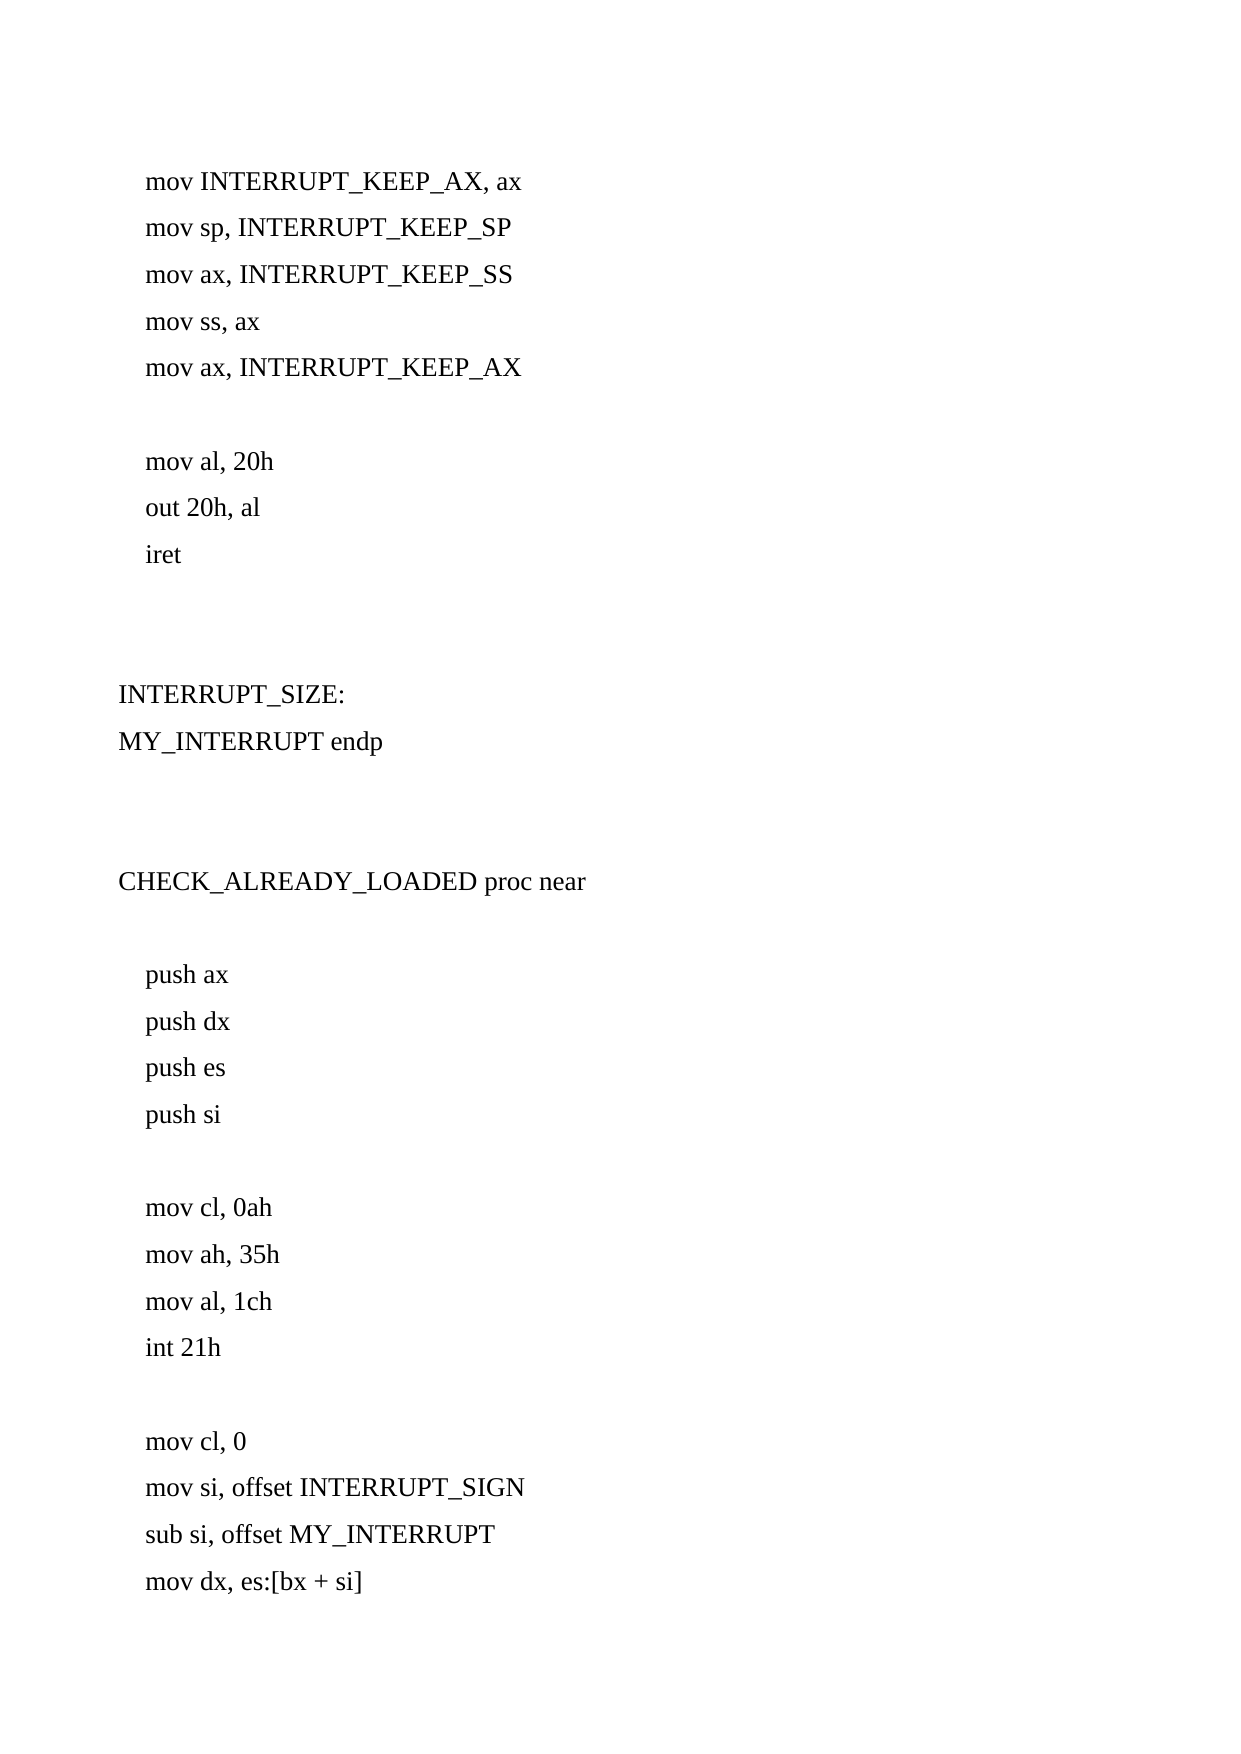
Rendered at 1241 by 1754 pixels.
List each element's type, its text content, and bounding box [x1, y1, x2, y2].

text mov dx, es:[bx + si] [118, 1565, 1122, 1596]
text int 21h [118, 1331, 1122, 1363]
text mov al, 1ch [118, 1285, 1122, 1316]
text CHECK_ALREADY_LOADED proc near [118, 865, 1122, 896]
text mov al, 20h [118, 445, 1122, 476]
text mov sp, INTERRUPT_KEEP_SP [118, 211, 1122, 243]
text push ax [118, 958, 1122, 989]
text mov ax, INTERRUPT_KEEP_SS [118, 258, 1122, 289]
text mov ah, 35h [118, 1238, 1122, 1269]
text INTERRUPT_SIZE: [118, 678, 1122, 709]
text mov ax, INTERRUPT_KEEP_AX [118, 351, 1122, 383]
text MY_INTERRUPT endp [118, 725, 1122, 756]
text sub si, offset MY_INTERRUPT [118, 1518, 1122, 1549]
text push si [118, 1098, 1122, 1129]
text mov cl, 0 [118, 1425, 1122, 1456]
text push dx [118, 1005, 1122, 1036]
text iret [118, 538, 1122, 569]
text push es [118, 1051, 1122, 1083]
text out 20h, al [118, 491, 1122, 523]
text mov ss, ax [118, 305, 1122, 336]
text mov cl, 0ah [118, 1191, 1122, 1223]
text mov si, offset INTERRUPT_SIGN [118, 1471, 1122, 1503]
text mov INTERRUPT_KEEP_AX, ax [118, 165, 1122, 196]
